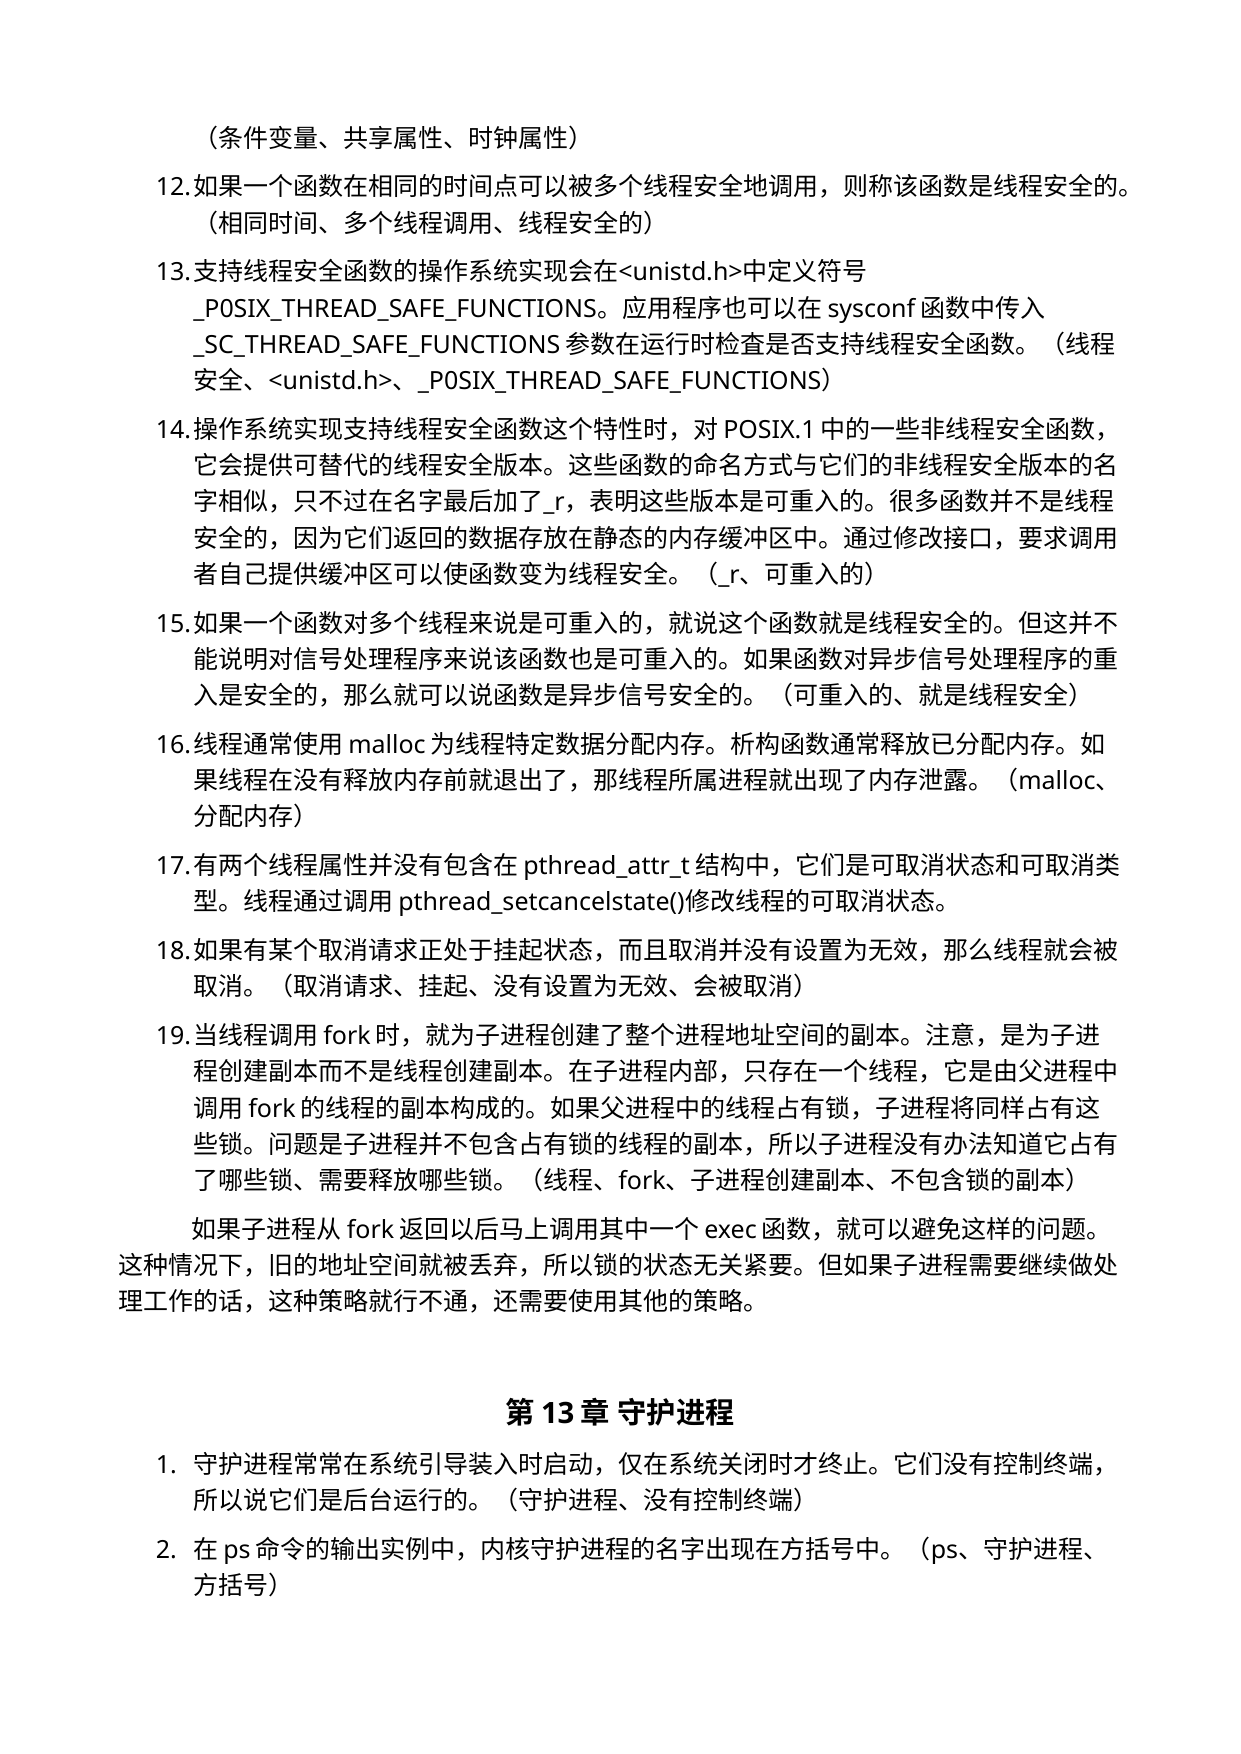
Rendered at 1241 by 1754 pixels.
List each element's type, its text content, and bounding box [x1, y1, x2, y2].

list 有两个线程属性并没有包含在pthread_attr_t结构中，它们是可取消状态和可取消类型。线程通过调用pthread_setcancelstate()修改线程的可取消状态。 [156, 846, 1122, 918]
list 线程通常使用malloc为线程特定数据分配内存。析构函数通常释放已分配内存。如果线程在没有释放内存前就退出了，那线程所属进程就出现了内存泄露。（malloc、分配内存） [156, 724, 1122, 833]
list 在ps命令的输出实例中，内核守护进程的名字出现在方括号中。（ps、守护进程、方括号） [156, 1529, 1122, 1602]
subtitle 第13章 守护进程 [118, 1392, 1122, 1432]
list 当线程调用fork时，就为子进程创建了整个进程地址空间的副本。注意，是为子进程创建副本而不是线程创建副本。在子进程内部，只存在一个线程，它是由父进程中调用fork的线程的副本构成的。如果父进程中的线程占有锁，子进程将同样占有这些锁。问题是子进程并不包含占有锁的线程的副本，所以子进程没有办法知道它占有了哪些锁、需要释放哪些锁。（线程、fork、子进程创建副本、不包含锁的副本） [156, 1016, 1122, 1197]
list 支持线程安全函数的操作系统实现会在<unistd.h>中定义符号_P0SIX_THREAD_SAFE_FUNCTIONS。应用程序也可以在sysconf函数中传入_SC_THREAD_SAFE_FUNCTIONS参数在运行时检査是否支持线程安全函数。（线程安全、<unistd.h>、_P0SIX_THREAD_SAFE_FUNCTIONS） [156, 252, 1122, 397]
list 如果一个函数在相同的时间点可以被多个线程安全地调用，则称该函数是线程安全的。（相同时间、多个线程调用、线程安全的） [156, 167, 1122, 239]
text 如果子进程从fork返回以后马上调用其中一个exec函数，就可以避免这样的问题。这种情况下，旧的地址空间就被丢弃，所以锁的状态无关紧要。但如果子进程需要继续做处理工作的话，这种策略就行不通，还需要使用其他的策略。 [118, 1209, 1122, 1318]
list （条件变量、共享属性、时钟属性） [156, 118, 1122, 154]
list 如果一个函数对多个线程来说是可重入的，就说这个函数就是线程安全的。但这并不能说明对信号处理程序来说该函数也是可重入的。如果函数对异步信号处理程序的重入是安全的，那么就可以说函数是异步信号安全的。（可重入的、就是线程安全） [156, 603, 1122, 712]
list 操作系统实现支持线程安全函数这个特性时，对POSIX.1中的一些非线程安全函数，它会提供可替代的线程安全版本。这些函数的命名方式与它们的非线程安全版本的名字相似，只不过在名字最后加了_r，表明这些版本是可重入的。很多函数并不是线程安全的，因为它们返回的数据存放在静态的内存缓冲区中。通过修改接口，要求调用者自己提供缓冲区可以使函数变为线程安全。（_r、可重入的） [156, 409, 1122, 591]
list 守护进程常常在系统引导装入时启动，仅在系统关闭时才终止。它们没有控制终端，所以说它们是后台运行的。（守护进程、没有控制终端） [156, 1444, 1122, 1517]
list 如果有某个取消请求正处于挂起状态，而且取消并没有设置为无效，那么线程就会被取消。（取消请求、挂起、没有设置为无效、会被取消） [156, 931, 1122, 1003]
